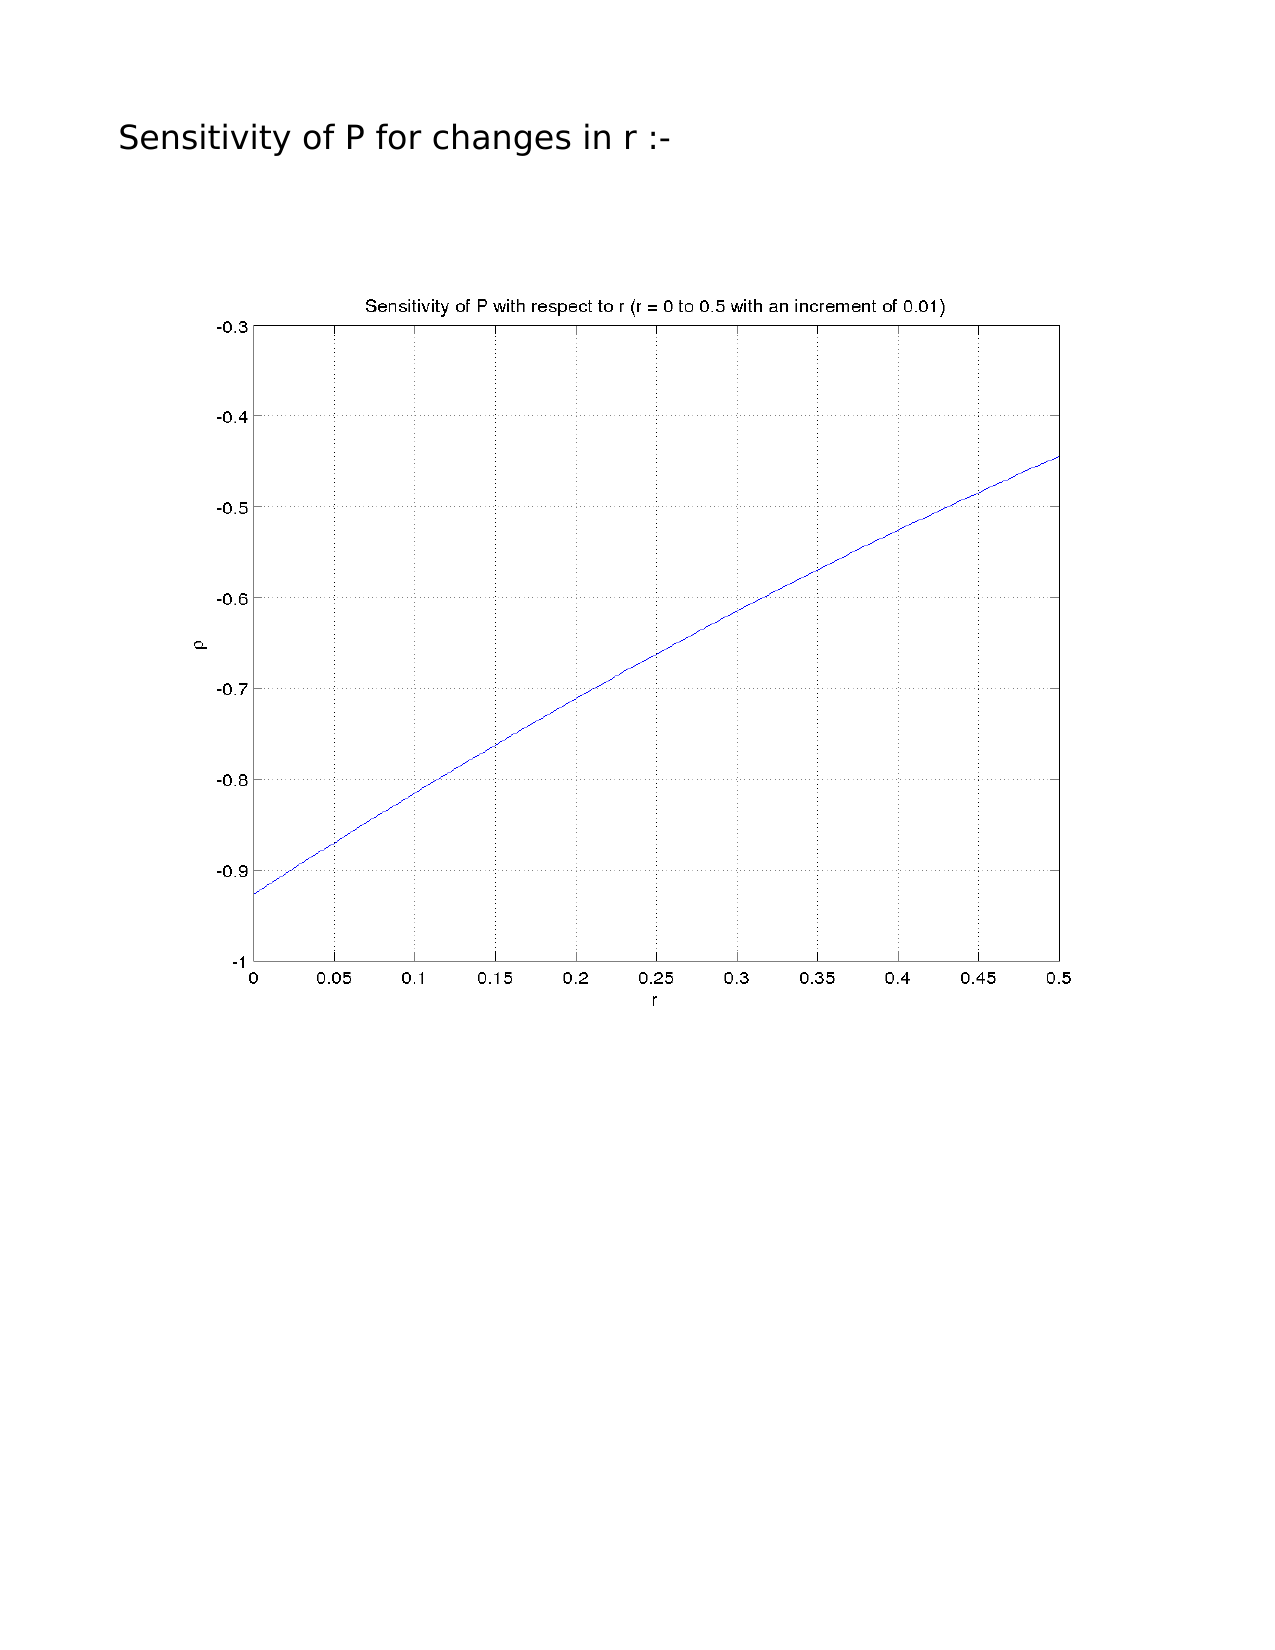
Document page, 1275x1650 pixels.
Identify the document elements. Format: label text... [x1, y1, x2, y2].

text Sensitivity of P for changes in r :- [118, 118, 1157, 157]
picture [118, 266, 1157, 1046]
